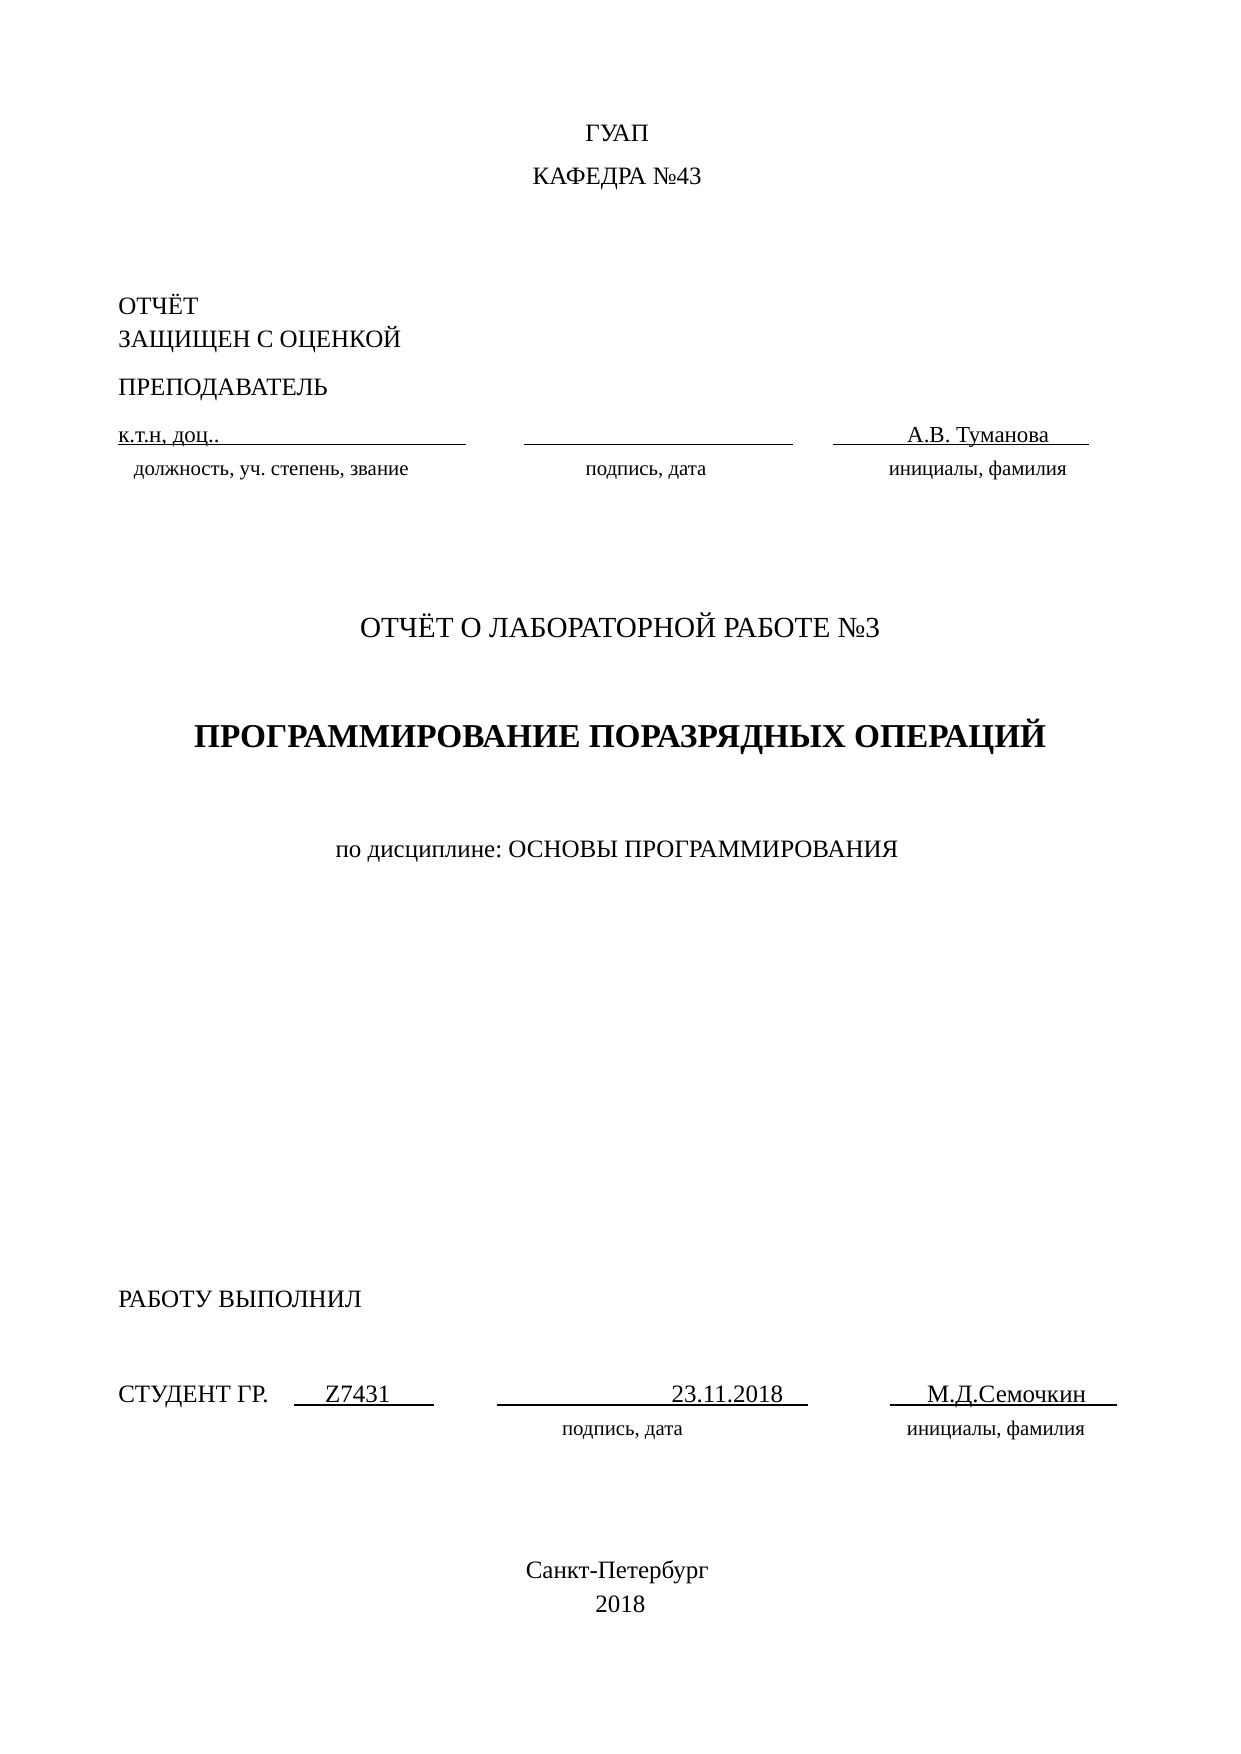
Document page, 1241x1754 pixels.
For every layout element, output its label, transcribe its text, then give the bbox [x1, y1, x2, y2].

text подпись, дата инициалы, фамилия [118, 1412, 1122, 1441]
text ОТЧЁТ ЗАЩИЩЕН С ОЦЕНКОЙ [118, 291, 1122, 353]
text РАБОТУ ВЫПОЛНИЛ [118, 1284, 1122, 1313]
text должность, уч. степень, звание подпись, дата инициалы, фамилия [118, 458, 1122, 479]
text ПРЕПОДАВАТЕЛЬ [118, 372, 1122, 401]
text ГУАП [118, 118, 1122, 147]
text СТУДЕНТ ГР. Z7431 23.11.2018 М.Д.Семочкин [118, 1379, 1122, 1408]
text к.т.н, доц.. А.В. Туманова [118, 426, 1122, 446]
text по дисциплине: ОСНОВЫ ПРОГРАММИРОВАНИЯ [118, 834, 1122, 863]
text ПРОГРАММИРОВАНИЕ ПОРАЗРЯДНЫХ ОПЕРАЦИЙ [118, 717, 1122, 755]
text ОТЧЁТ О ЛАБОРАТОРНОЙ РАБОТЕ №3 [118, 610, 1122, 644]
text Санкт-Петербург [118, 1556, 1122, 1584]
text 2018 [118, 1589, 1122, 1617]
text КАФЕДРА №43 [118, 161, 1122, 190]
